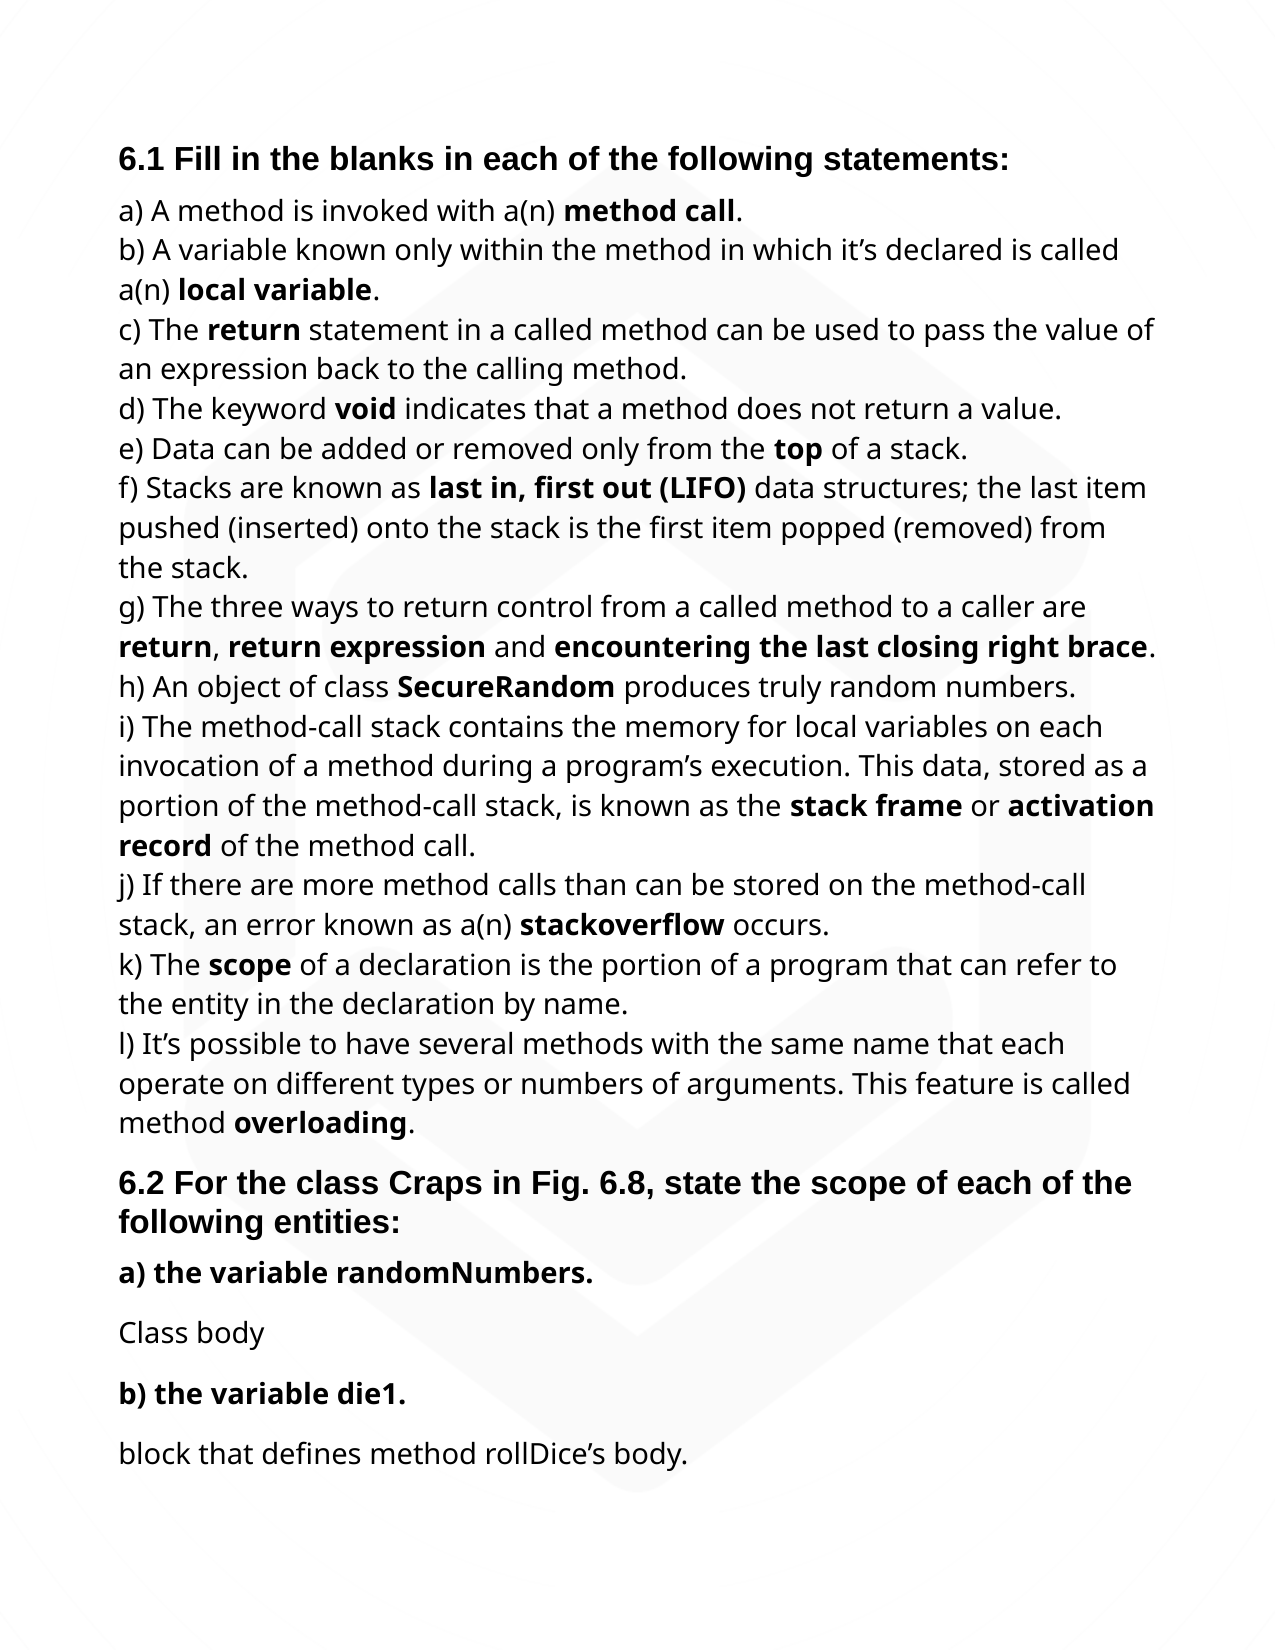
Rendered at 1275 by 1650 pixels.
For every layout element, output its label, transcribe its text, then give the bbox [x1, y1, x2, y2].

text block that defines method rollDice’s body. [118, 1433, 1157, 1473]
subtitle 6.1 Fill in the blanks in each of the following statements: [118, 139, 1157, 177]
text j) If there are more method calls than can be stored on the method-call stack, an error known as a(n) stackoverflow occurs. [118, 864, 1157, 944]
text a) the variable randomNumbers. [118, 1253, 1157, 1292]
text k) The scope of a declaration is the portion of a program that can refer to the entity in the declaration by name. [118, 944, 1157, 1023]
text g) The three ways to return control from a called method to a caller are return, return expression and encountering the last closing right brace. [118, 587, 1157, 666]
text e) Data can be added or removed only from the top of a stack. [118, 428, 1157, 468]
text i) The method-call stack contains the memory for local variables on each invocation of a method during a program’s execution. This data, stored as a portion of the method-call stack, is known as the stack frame or activation record of the method call. [118, 706, 1157, 864]
text b) A variable known only within the method in which it’s declared is called a(n) local variable. [118, 229, 1157, 309]
text b) the variable die1. [118, 1373, 1157, 1413]
subtitle 6.2 For the class Craps in Fig. 6.8, state the scope of each of the following entities: [118, 1163, 1157, 1240]
text h) An object of class SecureRandom produces truly random numbers. [118, 666, 1157, 706]
text l) It’s possible to have several methods with the same name that each operate on different types or numbers of arguments. This feature is called method overloading. [118, 1023, 1157, 1142]
text c) The return statement in a called method can be used to pass the value of an expression back to the calling method. [118, 309, 1157, 388]
text d) The keyword void indicates that a method does not return a value. [118, 388, 1157, 428]
text Class body [118, 1313, 1157, 1352]
text f) Stacks are known as last in, first out (LIFO) data structures; the last item pushed (inserted) onto the stack is the first item popped (removed) from the stack. [118, 468, 1157, 587]
text a) A method is invoked with a(n) method call. [118, 190, 1157, 229]
